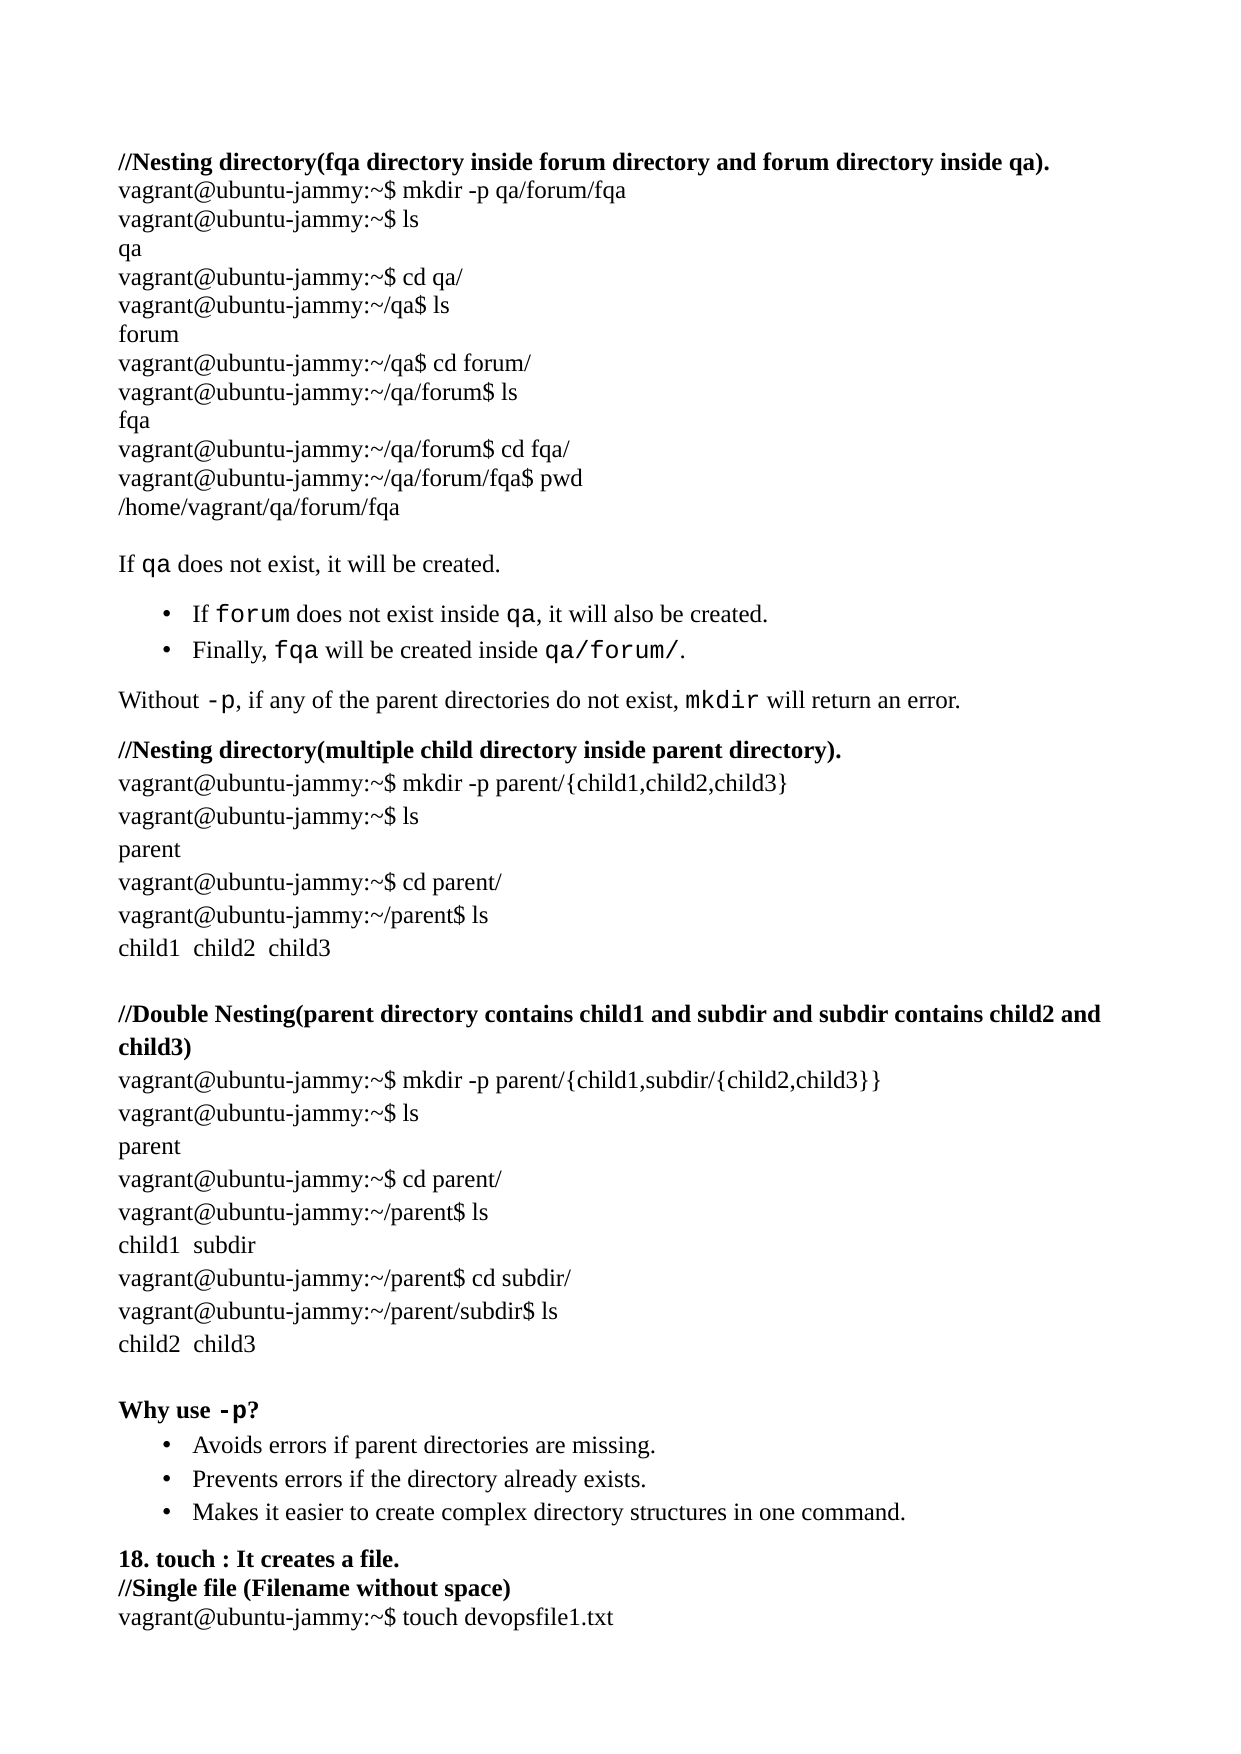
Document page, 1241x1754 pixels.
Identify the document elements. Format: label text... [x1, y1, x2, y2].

text forum [118, 319, 1122, 348]
text child1 subdir [118, 1230, 1122, 1259]
text vagrant@ubuntu-jammy:~$ mkdir -p parent/{child1,subdir/{child2,child3}} [118, 1065, 1122, 1094]
text vagrant@ubuntu-jammy:~$ mkdir -p qa/forum/fqa [118, 176, 1122, 204]
text vagrant@ubuntu-jammy:~/parent/subdir$ ls [118, 1296, 1122, 1325]
text vagrant@ubuntu-jammy:~$ ls [118, 204, 1122, 233]
list Avoids errors if parent directories are missing. [162, 1431, 1122, 1459]
text vagrant@ubuntu-jammy:~/parent$ ls [118, 900, 1122, 929]
text parent [118, 1131, 1122, 1160]
text //Nesting directory(multiple child directory inside parent directory). [118, 735, 1122, 763]
list Makes it easier to create complex directory structures in one command. [162, 1497, 1122, 1525]
text vagrant@ubuntu-jammy:~$ cd parent/ [118, 867, 1122, 896]
text If qa does not exist, it will be created. [118, 549, 1122, 580]
text //Double Nesting(parent directory contains child1 and subdir and subdir contains child2 and child3) [118, 999, 1122, 1061]
list Prevents errors if the directory already exists. [162, 1464, 1122, 1492]
text vagrant@ubuntu-jammy:~/parent$ cd subdir/ [118, 1263, 1122, 1292]
text child1 child2 child3 [118, 933, 1122, 962]
text vagrant@ubuntu-jammy:~$ ls [118, 801, 1122, 829]
text vagrant@ubuntu-jammy:~$ cd parent/ [118, 1164, 1122, 1193]
text vagrant@ubuntu-jammy:~/qa/forum$ ls [118, 377, 1122, 406]
text vagrant@ubuntu-jammy:~/qa$ ls [118, 291, 1122, 319]
list If forum does not exist inside qa, it will also be created. [162, 599, 1122, 630]
list Finally, fqa will be created inside qa/forum/. [162, 635, 1122, 666]
text //Single file (Filename without space) [118, 1573, 1122, 1602]
text parent [118, 834, 1122, 863]
text vagrant@ubuntu-jammy:~$ cd qa/ [118, 262, 1122, 291]
text vagrant@ubuntu-jammy:~$ mkdir -p parent/{child1,child2,child3} [118, 768, 1122, 797]
text //Nesting directory(fqa directory inside forum directory and forum directory inside qa). [118, 147, 1122, 176]
text Why use -p? [118, 1395, 1122, 1426]
text fqa [118, 406, 1122, 434]
text vagrant@ubuntu-jammy:~/qa$ cd forum/ [118, 348, 1122, 377]
text vagrant@ubuntu-jammy:~/parent$ ls [118, 1197, 1122, 1226]
text vagrant@ubuntu-jammy:~$ touch devopsfile1.txt [118, 1602, 1122, 1631]
text Without -p, if any of the parent directories do not exist, mkdir will return an error. [118, 685, 1122, 716]
text vagrant@ubuntu-jammy:~/qa/forum$ cd fqa/ [118, 434, 1122, 463]
text vagrant@ubuntu-jammy:~$ ls [118, 1098, 1122, 1127]
text vagrant@ubuntu-jammy:~/qa/forum/fqa$ pwd [118, 463, 1122, 492]
text /home/vagrant/qa/forum/fqa [118, 492, 1122, 521]
text child2 child3 [118, 1329, 1122, 1358]
text 18. touch : It creates a file. [118, 1544, 1122, 1573]
text qa [118, 233, 1122, 262]
